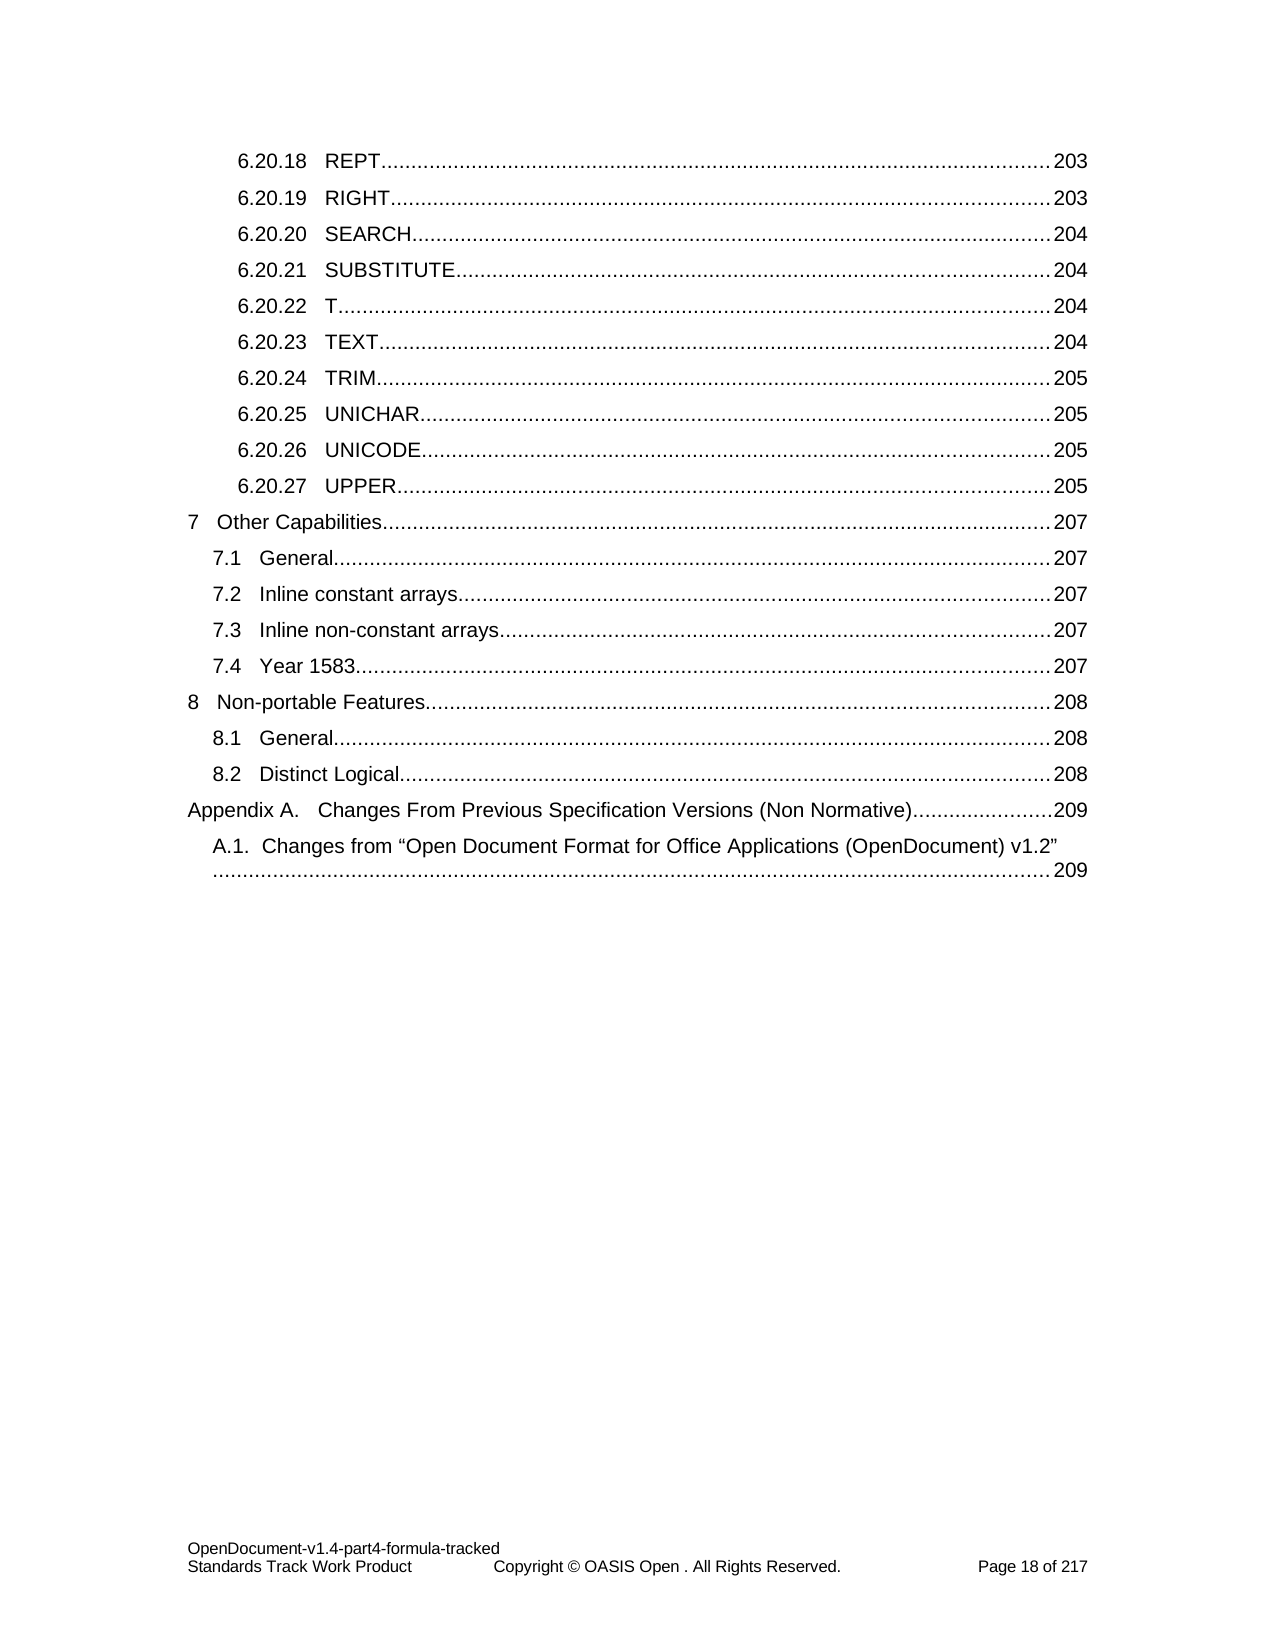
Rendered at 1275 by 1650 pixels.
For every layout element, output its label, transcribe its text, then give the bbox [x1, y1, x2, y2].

text 6.20.19 RIGHT 203 [237, 186, 1088, 209]
text 6.20.24 TRIM 205 [237, 366, 1088, 390]
text 7 Other Capabilities 207 [187, 510, 1088, 534]
text 7.2 Inline constant arrays 207 [212, 582, 1088, 606]
text 6.20.27 UPPER 205 [237, 474, 1088, 498]
text 8.1 General 208 [212, 727, 1088, 750]
text 6.20.18 REPT 203 [237, 150, 1088, 173]
text 6.20.21 SUBSTITUTE 204 [237, 258, 1088, 282]
text 7.3 Inline non-constant arrays 207 [212, 618, 1088, 642]
text 6.20.20 SEARCH 204 [237, 222, 1088, 246]
text A.1. Changes from “Open Document Format for Office Applications (OpenDocument) v1.2” 209 [212, 835, 1088, 882]
text 6.20.23 TEXT 204 [237, 330, 1088, 354]
text 6.20.22 T 204 [237, 294, 1088, 318]
text 6.20.25 UNICHAR 205 [237, 402, 1088, 426]
text Appendix A. Changes From Previous Specification Versions (Non Normative) 209 [187, 799, 1088, 822]
text 7.1 General 207 [212, 546, 1088, 570]
text 7.4 Year 1583 207 [212, 654, 1088, 678]
text 6.20.26 UNICODE 205 [237, 438, 1088, 462]
text 8.2 Distinct Logical 208 [212, 763, 1088, 786]
text 8 Non-portable Features 208 [187, 691, 1088, 714]
